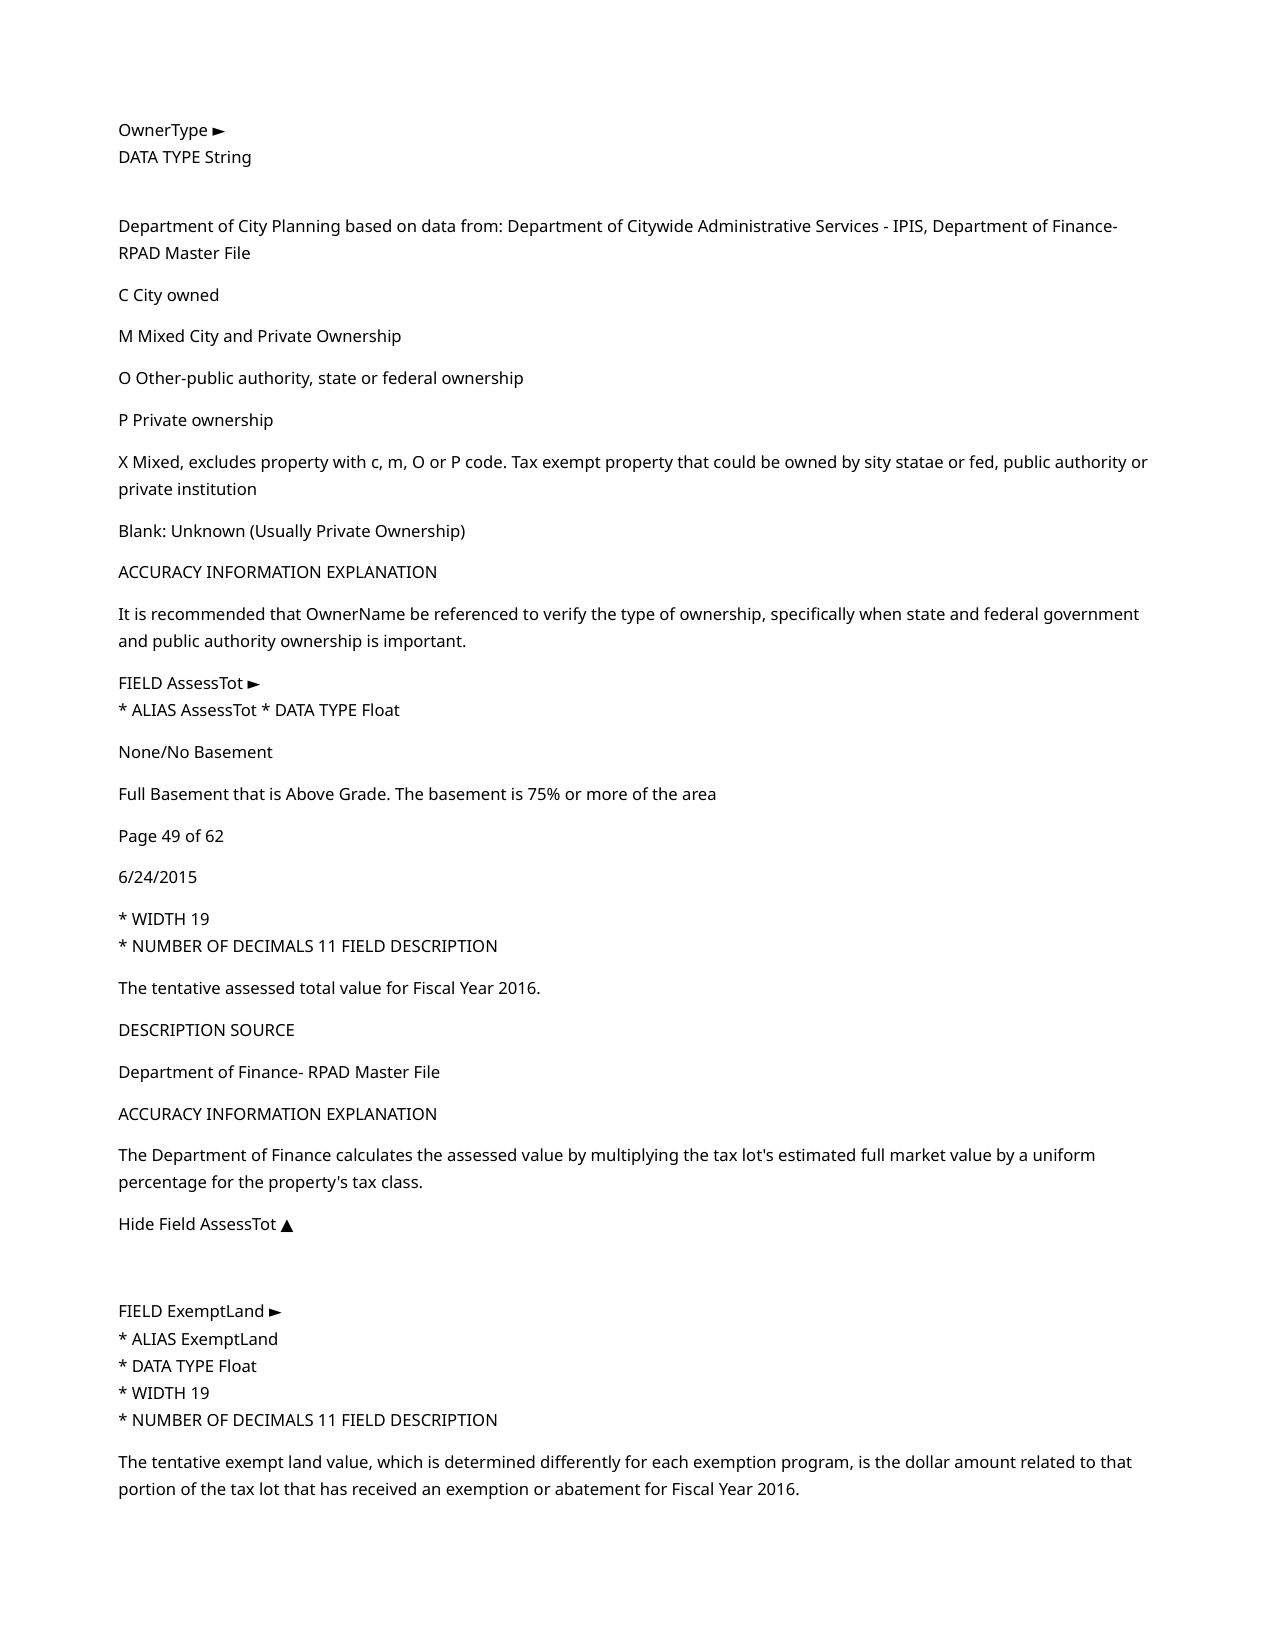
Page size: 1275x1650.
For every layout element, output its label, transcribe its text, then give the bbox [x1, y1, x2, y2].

text OwnerType ► DATA TYPE String [118, 118, 1157, 195]
text Department of Finance- RPAD Master File [118, 1060, 1157, 1083]
text C City owned [118, 283, 1157, 306]
text Hide Field AssessTot ▲ [118, 1213, 1157, 1236]
text It is recommended that OwnerName be referenced to verify the type of ownership, specifically when state and federal government and public authority ownership is important. [118, 603, 1157, 653]
text The tentative assessed total value for Fiscal Year 2016. [118, 977, 1157, 999]
text ACCURACY INFORMATION EXPLANATION [118, 561, 1157, 584]
text The tentative exempt land value, which is determined differently for each exemption program, is the dollar amount related to that portion of the tax lot that has received an exemption or abatement for Fiscal Year 2016. [118, 1451, 1157, 1500]
text ACCURACY INFORMATION EXPLANATION [118, 1102, 1157, 1125]
text M Mixed City and Private Ownership [118, 325, 1157, 348]
text Full Basement that is Above Grade. The basement is 75% or more of the area [118, 782, 1157, 805]
text * WIDTH 19 * NUMBER OF DECIMALS 11 FIELD DESCRIPTION [118, 908, 1157, 958]
text P Private ownership [118, 408, 1157, 431]
text 6/24/2015 [118, 866, 1157, 889]
text X Mixed, excludes property with c, m, O or P code. Tax exempt property that could be owned by sity statae or fed, public authority or private institution [118, 450, 1157, 500]
text Page 49 of 62 [118, 824, 1157, 847]
text Blank: Unknown (Usually Private Ownership) [118, 519, 1157, 542]
text FIELD AssessTot ► * ALIAS AssessTot * DATA TYPE Float [118, 672, 1157, 722]
text None/No Basement [118, 741, 1157, 763]
text O Other-public authority, state or federal ownership [118, 367, 1157, 389]
text The Department of Finance calculates the assessed value by multiplying the tax lot's estimated full market value by a uniform percentage for the property's tax class. [118, 1144, 1157, 1194]
text FIELD ExemptLand ► * ALIAS ExemptLand * DATA TYPE Float * WIDTH 19 * NUMBER OF DECIMALS 11 FIELD DESCRIPTION [118, 1300, 1157, 1431]
text DESCRIPTION SOURCE [118, 1018, 1157, 1041]
text Department of City Planning based on data from: Department of Citywide Administrative Services - IPIS, Department of Finance- RPAD Master File [118, 214, 1157, 264]
